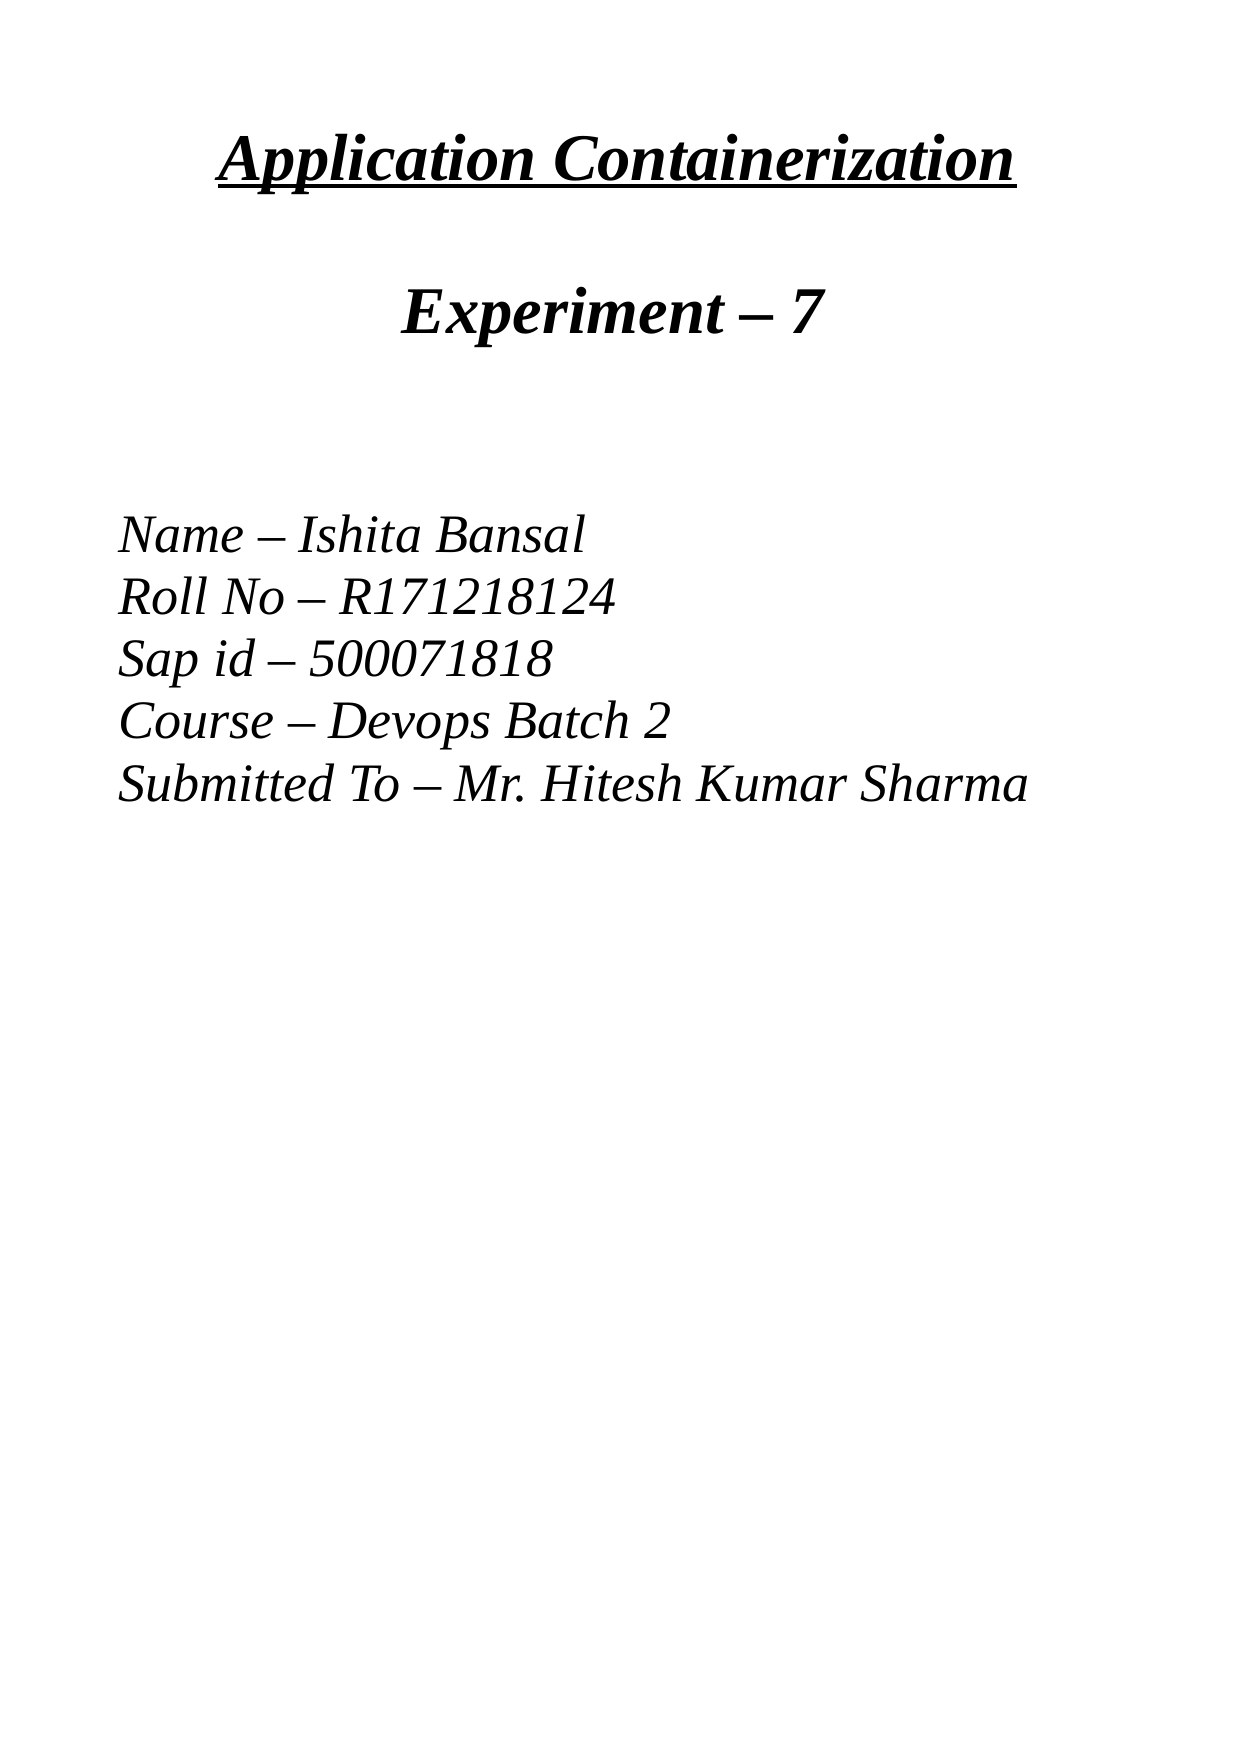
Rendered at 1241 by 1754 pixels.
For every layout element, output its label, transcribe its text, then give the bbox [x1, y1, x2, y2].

text Experiment – 7 [118, 271, 1122, 348]
text Submitted To – Mr. Hitesh Kumar Sharma [118, 751, 1122, 813]
text Name – Ishita Bansal [118, 501, 1122, 564]
text Course – Devops Batch 2 [118, 688, 1122, 751]
text Application Containerization [118, 118, 1122, 195]
text Roll No – R171218124 [118, 564, 1122, 626]
text Sap id – 500071818 [118, 626, 1122, 688]
